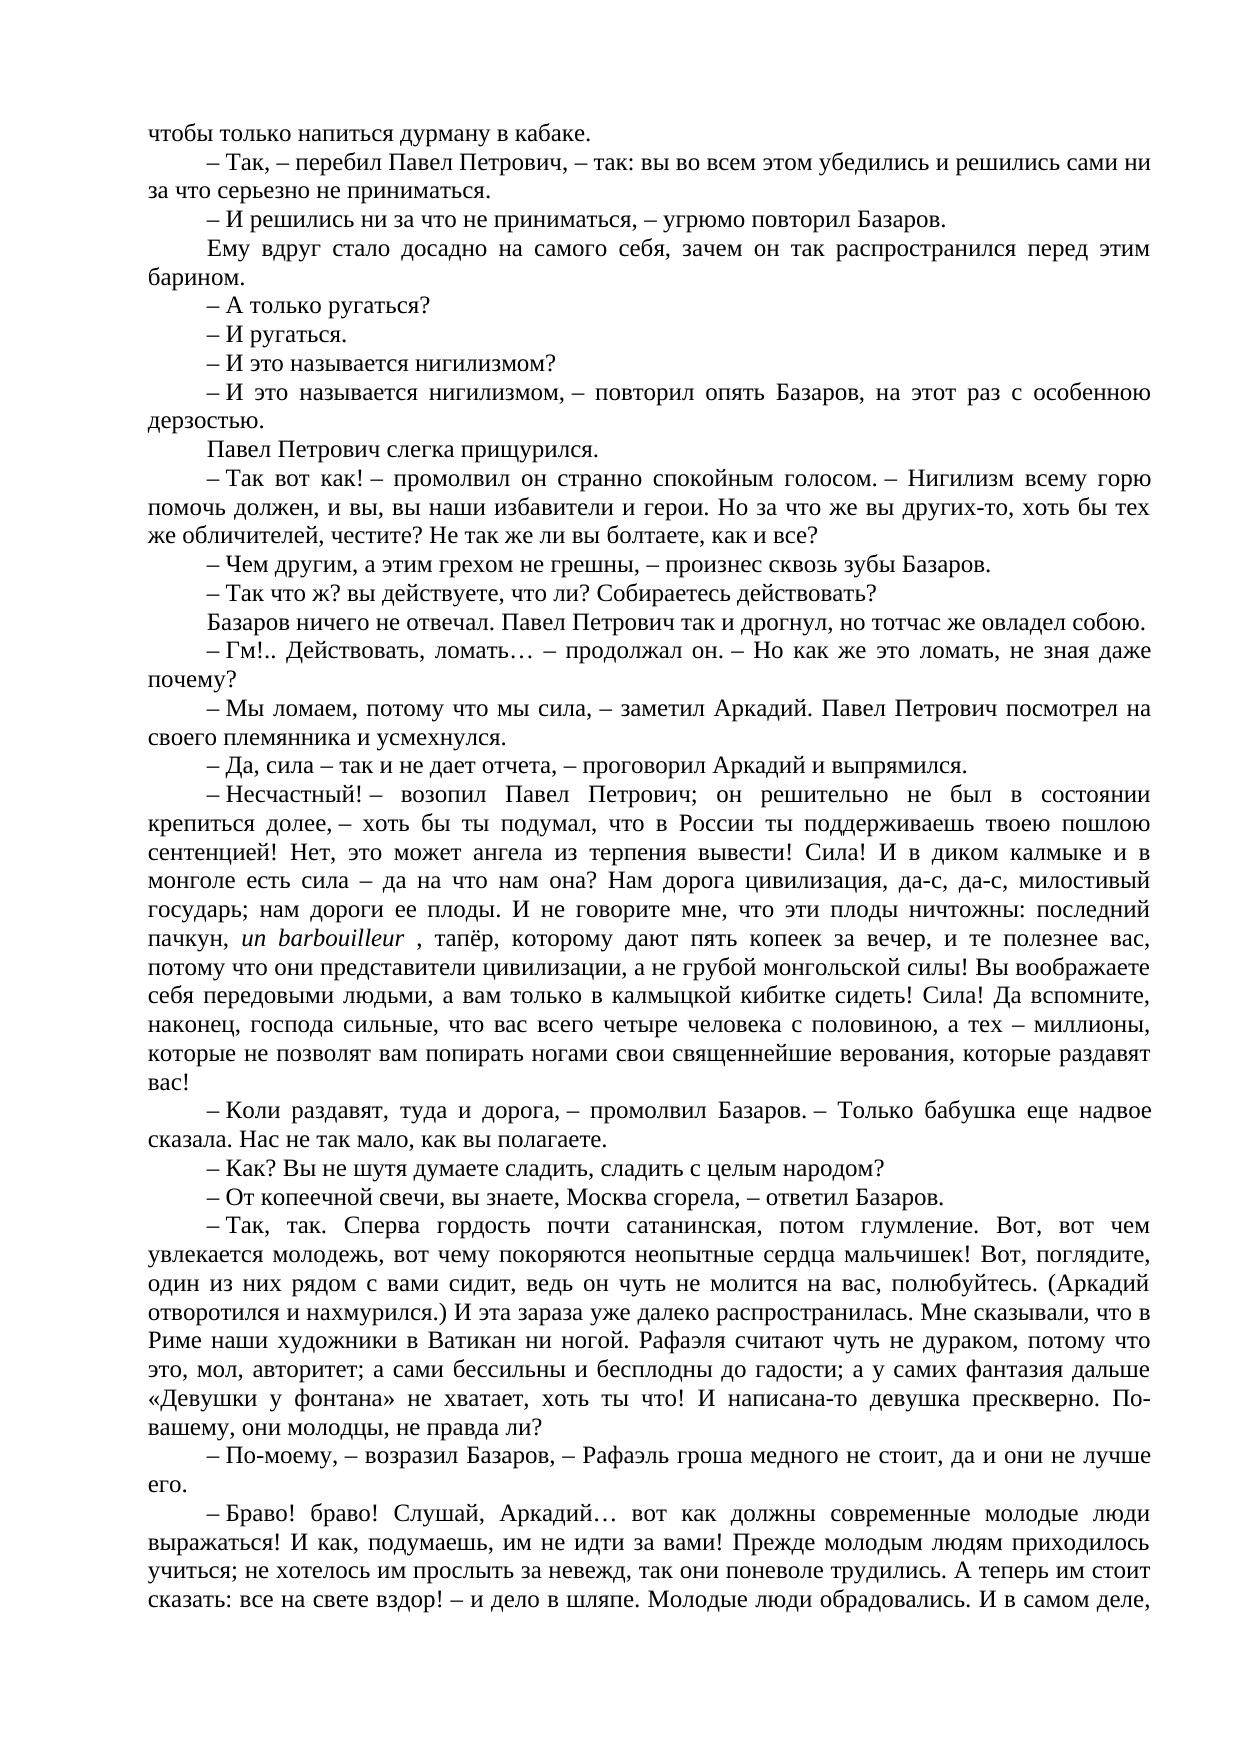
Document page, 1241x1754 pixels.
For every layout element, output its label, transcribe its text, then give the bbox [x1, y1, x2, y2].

text – Так, – перебил Павел Петрович, – так: вы во всем этом убедились и решились сами ни за что серьезно не приниматься. [148, 147, 1152, 204]
text – Несчастный! – возопил Павел Петрович; он решительно не был в состоянии крепиться долее, – хоть бы ты подумал, что в России ты поддерживаешь твоею пошлою сентенцией! Нет, это может ангела из терпения вывести! Сила! И в диком калмыке и в монголе есть сила – да на что нам она? Нам дорога цивилизация, да-с, да-с, милостивый государь; нам дороги ее плоды. И не говорите мне, что эти плоды ничтожны: последний пачкун, ип barbouilleur , тапёр, которому дают пять копеек за вечер, и те полезнее вас, потому что они представители цивилизации, а не грубой монгольской силы! Вы воображаете себя передовыми людьми, а вам только в калмыцкой кибитке сидеть! Сила! Да вспомните, наконец, господа сильные, что вас всего четыре человека с половиною, а тех – миллионы, которые не позволят вам попирать ногами свои священнейшие верования, которые раздавят вас! [148, 779, 1152, 1096]
text Ему вдруг стало досадно на самого себя, зачем он так распространился перед этим барином. [148, 233, 1152, 291]
text – От копеечной свечи, вы знаете, Москва сгорела, – ответил Базаров. [148, 1182, 1152, 1211]
text – Так, так. Сперва гордость почти сатанинская, потом глумление. Вот, вот чем увлекается молодежь, вот чему покоряются неопытные сердца мальчишек! Вот, поглядите, один из них рядом с вами сидит, ведь он чуть не молится на вас, полюбуйтесь. (Аркадий отворотился и нахмурился.) И эта зараза уже далеко распространилась. Мне сказывали, что в Риме наши художники в Ватикан ни ногой. Рафаэля считают чуть не дураком, потому что это, мол, авторитет; а сами бессильны и бесплодны до гадости; а у самих фантазия дальше «Девушки у фонтана» не хватает, хоть ты что! И написана-то девушка прескверно. По-вашему, они молодцы, не правда ли? [148, 1211, 1152, 1441]
text чтобы только напиться дурману в кабаке. [148, 118, 1152, 147]
text – И это называется нигилизмом, – повторил опять Базаров, на этот раз с особенною дерзостью. [148, 377, 1152, 434]
text – Да, сила – так и не дает отчета, – проговорил Аркадий и выпрямился. [148, 751, 1152, 779]
text – И ругаться. [148, 319, 1152, 348]
text – А только ругаться? [148, 291, 1152, 319]
text – Мы ломаем, потому что мы сила, – заметил Аркадий. Павел Петрович посмотрел на своего племянника и усмехнулся. [148, 693, 1152, 751]
text – И решились ни за что не приниматься, – угрюмо повторил Базаров. [148, 204, 1152, 233]
text – Так что ж? вы действуете, что ли? Собираетесь действовать? [148, 578, 1152, 607]
text Павел Петрович слегка прищурился. [148, 434, 1152, 463]
text – Коли раздавят, туда и дорога, – промолвил Базаров. – Только бабушка еще надвое сказала. Нас не так мало, как вы полагаете. [148, 1096, 1152, 1153]
text – Чем другим, а этим грехом не грешны, – произнес сквозь зубы Базаров. [148, 549, 1152, 578]
text – Так вот как! – промолвил он странно спокойным голосом. – Нигилизм всему горю помочь должен, и вы, вы наши избавители и герои. Но за что же вы других-то, хоть бы тех же обличителей, честите? Не так же ли вы болтаете, как и все? [148, 463, 1152, 549]
text – И это называется нигилизмом? [148, 348, 1152, 377]
text Базаров ничего не отвечал. Павел Петрович так и дрогнул, но тотчас же овладел собою. [148, 607, 1152, 636]
text – Как? Вы не шутя думаете сладить, сладить с целым народом? [148, 1153, 1152, 1182]
text – Браво! браво! Слушай, Аркадий… вот как должны современные молодые люди выражаться! И как, подумаешь, им не идти за вами! Прежде молодым людям приходилось учиться; не хотелось им прослыть за невежд, так они поневоле трудились. А теперь им стоит сказать: все на свете вздор! – и дело в шляпе. Молодые люди обрадовались. И в самом деле, [148, 1498, 1152, 1613]
text – По-моему, – возразил Базаров, – Рафаэль гроша медного не стоит, да и они не лучше его. [148, 1441, 1152, 1498]
text – Гм!.. Действовать, ломать… – продолжал он. – Но как же это ломать, не зная даже почему? [148, 636, 1152, 693]
